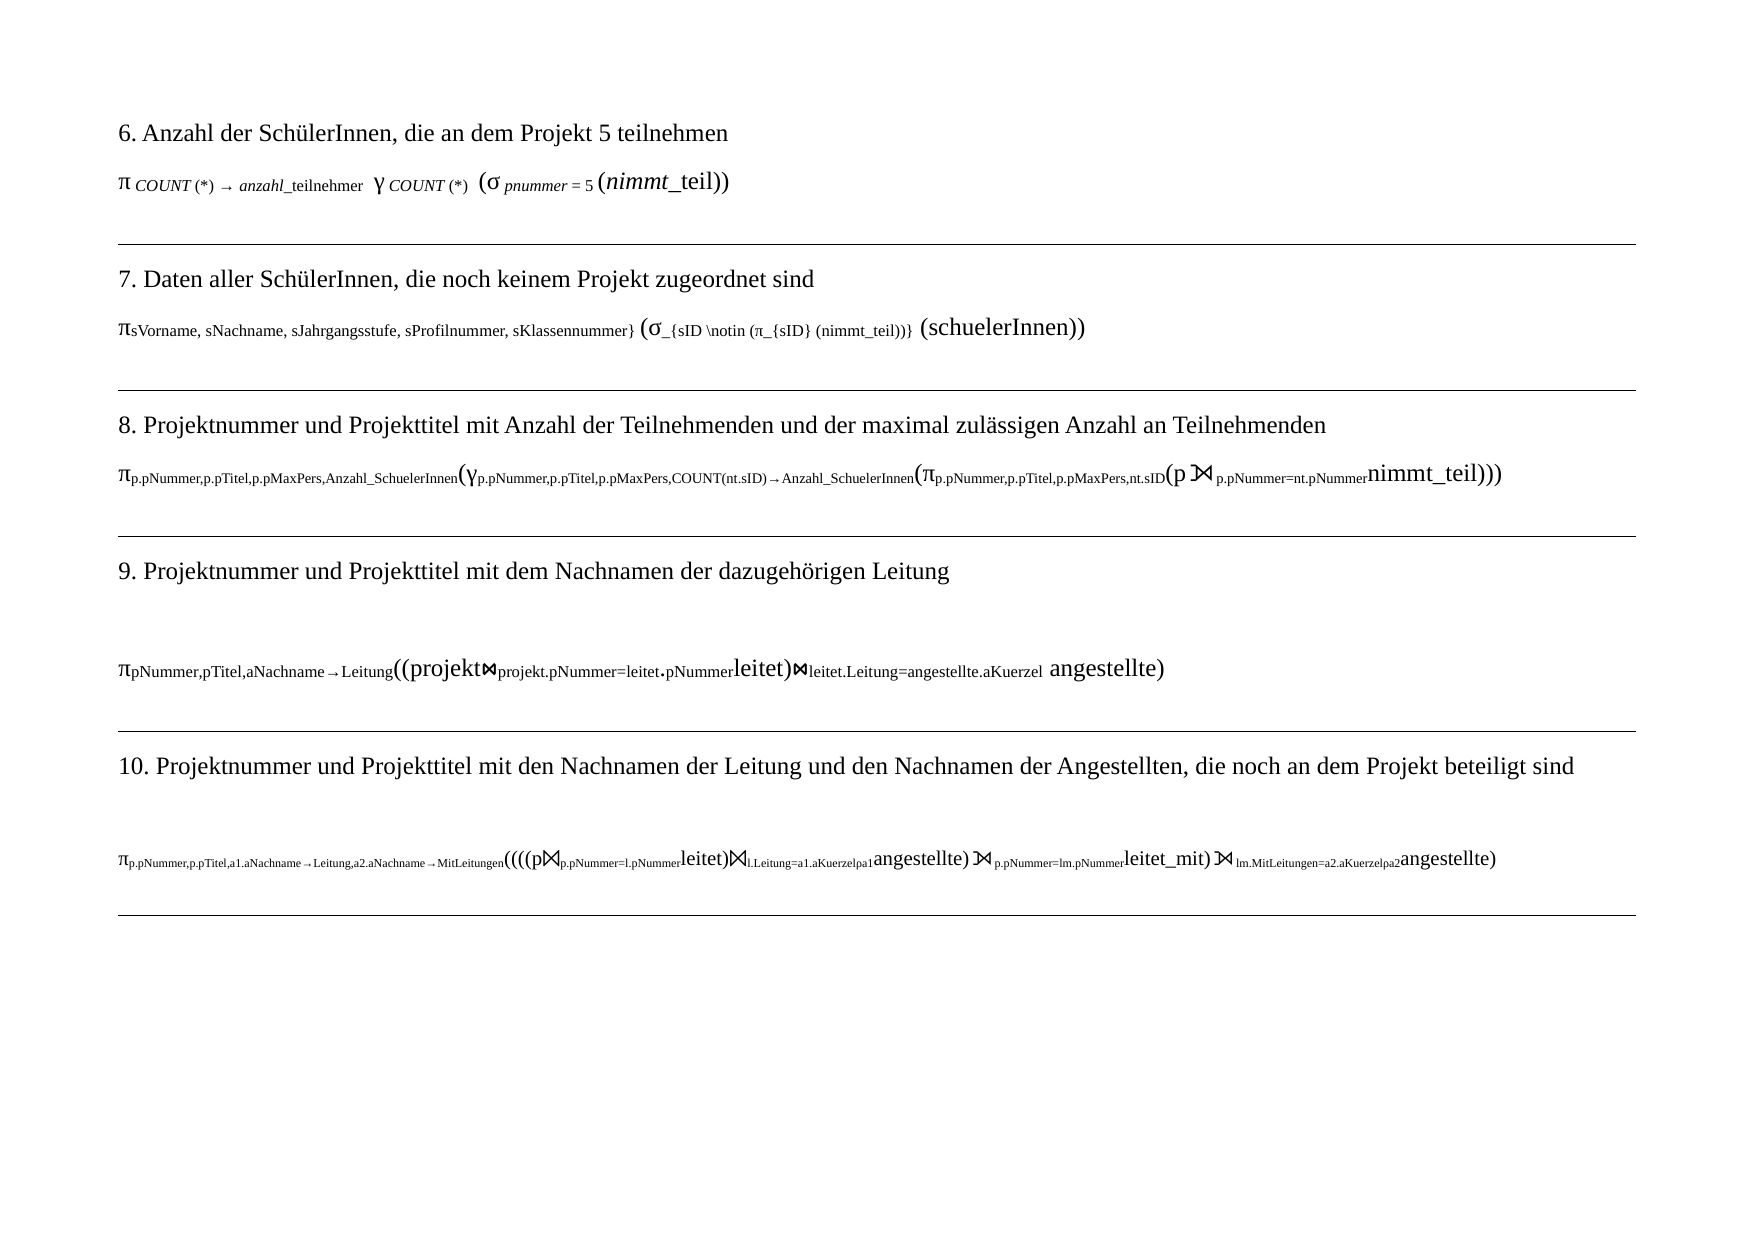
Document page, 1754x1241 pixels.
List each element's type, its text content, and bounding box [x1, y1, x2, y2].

text 10. Projektnummer und Projekttitel mit den Nachnamen der Leitung und den Nachnamen der Angestellten, die noch an dem Projekt beteiligt sind [118, 751, 1636, 780]
text πpNummer,pTitel,aNachname→Leitung((projekt⋈projekt.pNummer=leitet.pNummerleitet)⋈leitet.Leitung=angestellte.aKuerzel angestellte) [118, 651, 1636, 681]
text πsVorname, sNachname, sJahrgangsstufe, sProfilnummer, sKlassennummer} (σ_{sID \notin (π_{sID} (nimmt_teil))} (schuelerInnen)) [118, 312, 1636, 340]
text πp.pNummer,p.pTitel,a1.aNachname→Leitung,a2.aNachname→MitLeitungen​((((p⨝p.pNummer=l.pNummer​leitet)⨝l.Leitung=a1.aKuerzel​ρa1​angestellte)⟕p.pNummer=lm.pNummer​leitet_mit)⟕lm.MitLeitungen=a2.aKuerzel​ρa2​angestellte) [118, 846, 1636, 870]
text 7. Daten aller SchülerInnen, die noch keinem Projekt zugeordnet sind [118, 264, 1636, 293]
text 9. Projektnummer und Projekttitel mit dem Nachnamen der dazugehörigen Leitung [118, 556, 1636, 585]
text π COUNT (*) → anzahl_teilnehmer γ COUNT (*) (σ pnummer = 5 (nimmt_teil)) [118, 166, 1636, 194]
text πp.pNummer,p.pTitel,p.pMaxPers,Anzahl_SchuelerInnen​(γp.pNummer,p.pTitel,p.pMaxPers,COUNT(nt.sID)→Anzahl_SchuelerInnen​(πp.pNummer,p.pTitel,p.pMaxPers,nt.sID​(p⟕p.pNummer=nt.pNummer​nimmt_teil))) [118, 458, 1636, 486]
text 6. Anzahl der SchülerInnen, die an dem Projekt 5 teilnehmen [118, 118, 1636, 147]
text 8. Projektnummer und Projekttitel mit Anzahl der Teilnehmenden und der maximal zulässigen Anzahl an Teilnehmenden [118, 410, 1636, 439]
